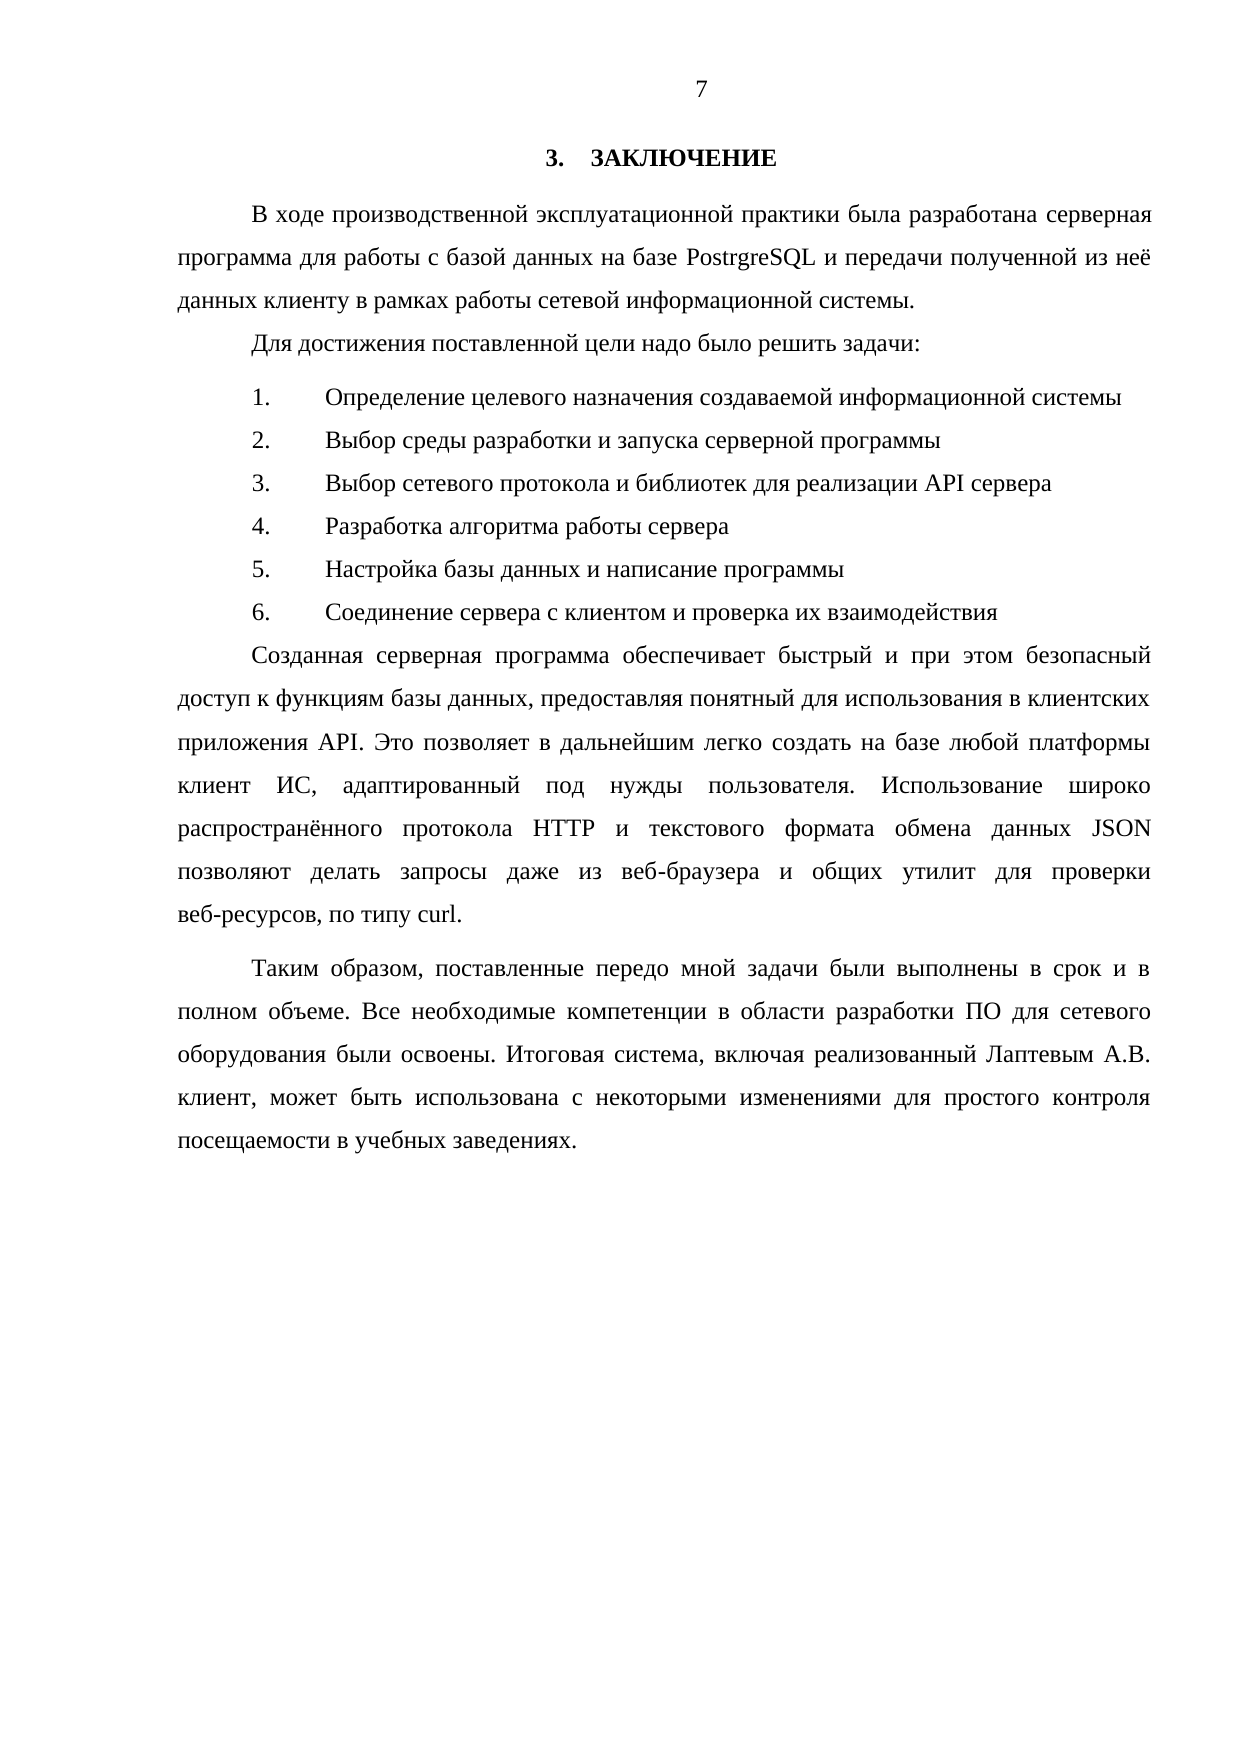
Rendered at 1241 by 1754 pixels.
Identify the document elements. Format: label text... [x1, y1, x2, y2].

list Разработка алгоритма работы сервера [178, 511, 1152, 540]
list Определение целевого назначения создаваемой информационной системы [178, 382, 1152, 410]
text Таким образом, поставленные передо мной задачи были выполнены в срок и в полном объеме. Все необходимые компетенции в области разработки ПО для сетевого оборудования были освоены. Итоговая система, включая реализованный Лаптевым А.В. клиент, может быть использована с некоторыми изменениями для простого контроля посещаемости в учебных заведениях. [177, 953, 1152, 1154]
text Созданная серверная программа обеспечивает быстрый и при этом безопасный доступ к функциям базы данных, предоставляя понятный для использования в клиентских приложения API. Это позволяет в дальнейшим легко создать на базе любой платформы клиент ИС, адаптированный под нужды пользователя. Использование широко распространённого протокола HTTP и текстового формата обмена данных JSON позволяют делать запросы даже из веб‑браузера и общих утилит для проверки веб‑ресурсов, по типу curl. [177, 640, 1152, 928]
list Выбор среды разработки и запуска серверной программы [178, 425, 1152, 453]
list Соединение сервера с клиентом и проверка их взаимодействия [178, 597, 1152, 626]
subtitle ЗАКЛЮЧЕНИЕ [177, 143, 1152, 172]
text В ходе производственной эксплуатационной практики была разработана серверная программа для работы с базой данных на базе PostrgreSQL и передачи полученной из неё данных клиенту в рамках работы сетевой информационной системы. [177, 199, 1152, 314]
text Для достижения поставленной цели надо было решить задачи: [177, 328, 1152, 357]
list Выбор сетевого протокола и библиотек для реализации API сервера [178, 468, 1152, 497]
list Настройка базы данных и написание программы [178, 554, 1152, 583]
